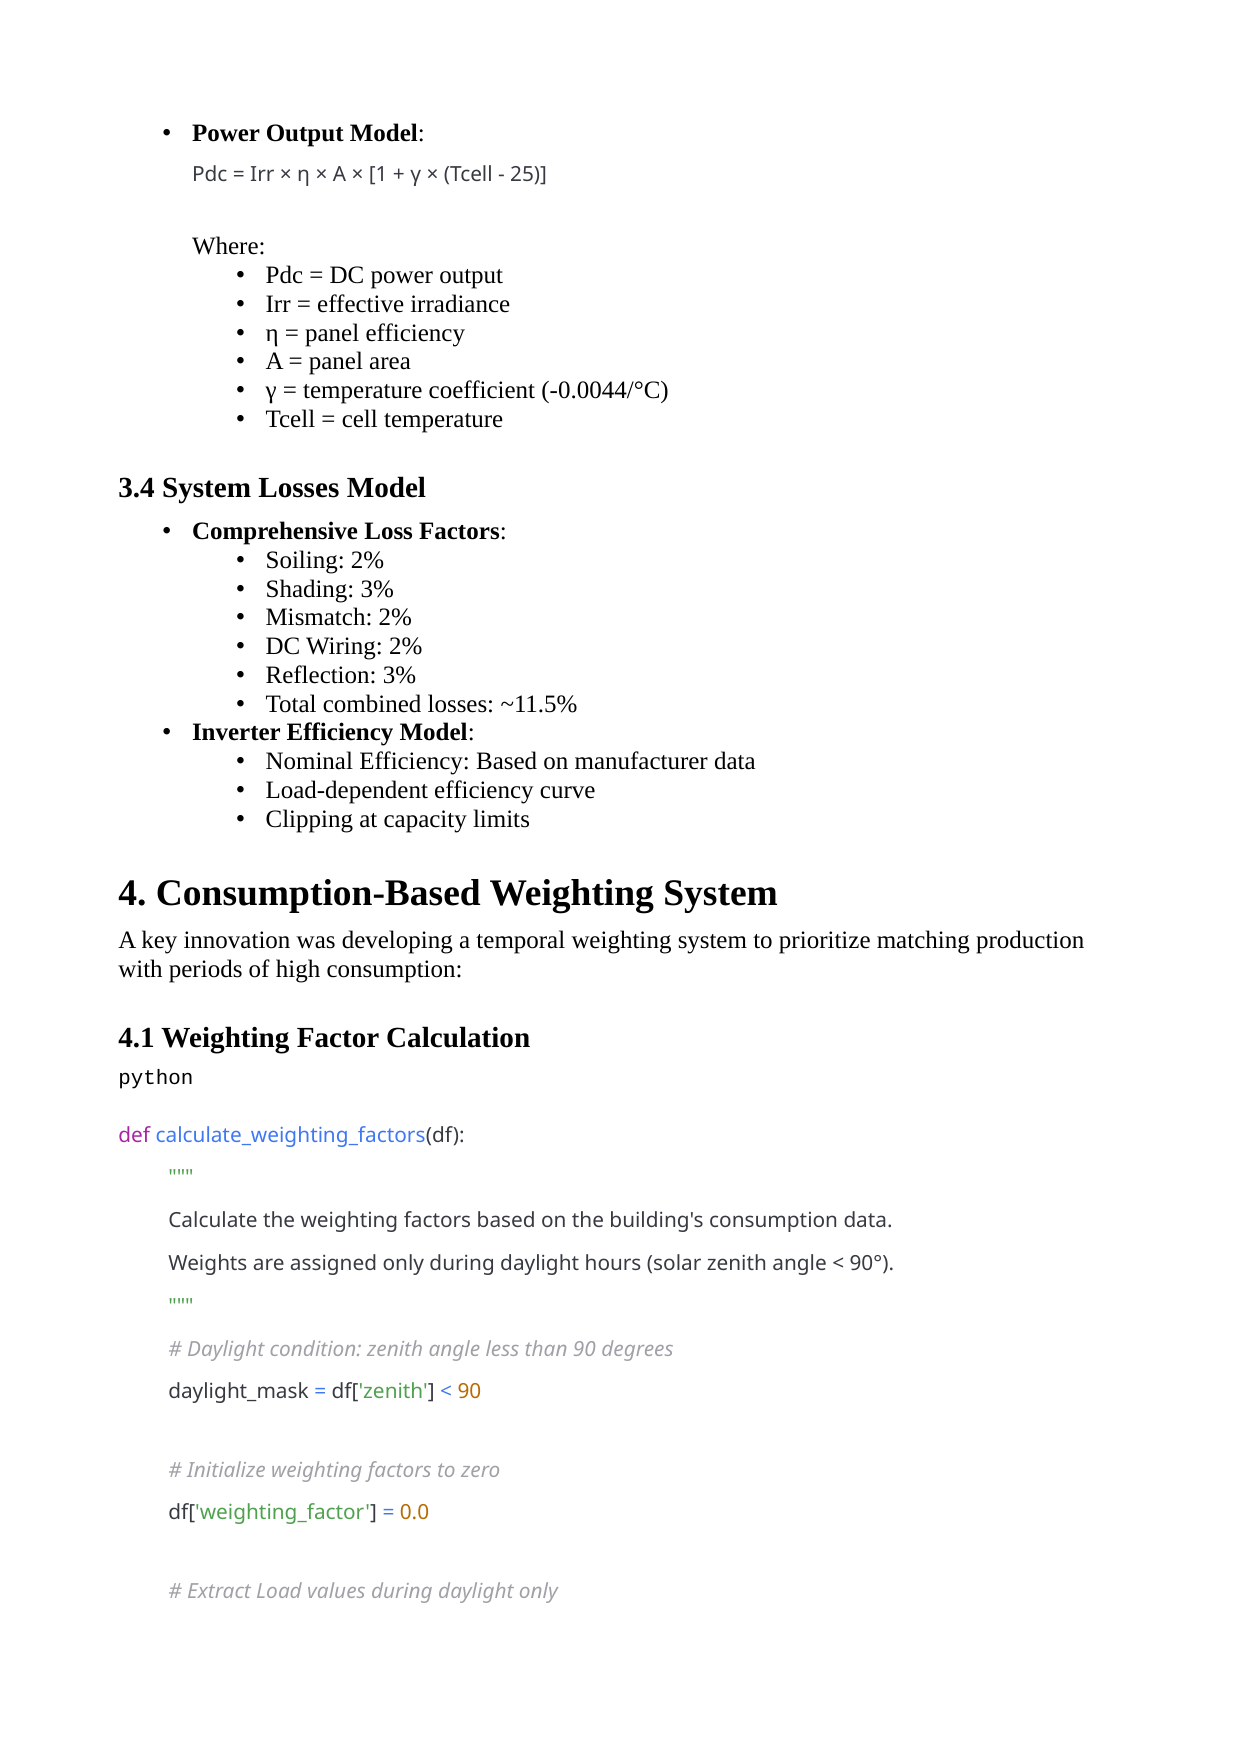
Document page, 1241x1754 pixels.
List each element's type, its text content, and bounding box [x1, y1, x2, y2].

list DC Wiring: 2% [236, 631, 1122, 660]
list Reflection: 3% [236, 660, 1122, 689]
list Comprehensive Loss Factors: [162, 516, 1122, 545]
list η = panel efficiency [236, 318, 1122, 346]
list Load-dependent efficiency curve [236, 775, 1122, 804]
text python [118, 1067, 1122, 1090]
list Total combined losses: ~11.5% [236, 689, 1122, 717]
list γ = temperature coefficient (-0.0044/°C) [236, 375, 1122, 404]
list Pdc = DC power output [236, 260, 1122, 289]
list A = panel area [236, 346, 1122, 375]
list Shading: 3% [236, 574, 1122, 602]
subtitle 4.1 Weighting Factor Calculation [118, 1021, 1122, 1054]
text # Initialize weighting factors to zero [118, 1455, 1122, 1483]
list Nominal Efficiency: Based on manufacturer data [236, 746, 1122, 775]
list Clipping at capacity limits [236, 804, 1122, 832]
text """ [118, 1162, 1122, 1191]
text df['weighting_factor'] = 0.0 [118, 1497, 1122, 1526]
list Irr = effective irradiance [236, 289, 1122, 318]
text Weights are assigned only during daylight hours (solar zenith angle < 90°). [118, 1248, 1122, 1277]
text def calculate_weighting_factors(df): [118, 1120, 1122, 1148]
list Mismatch: 2% [236, 602, 1122, 631]
text """ [118, 1291, 1122, 1319]
list Pdc = Irr × η × A × [1 + γ × (Tcell - 25)] [162, 159, 1122, 188]
list Inverter Efficiency Model: [162, 717, 1122, 746]
text Calculate the weighting factors based on the building's consumption data. [118, 1205, 1122, 1234]
text A key innovation was developing a temporal weighting system to prioritize matching production with periods of high consumption: [118, 926, 1122, 983]
text # Daylight condition: zenith angle less than 90 degrees [118, 1334, 1122, 1362]
subtitle 3.4 System Losses Model [118, 470, 1122, 504]
text # Extract Load values during daylight only [118, 1576, 1122, 1604]
list Tcell = cell temperature [236, 404, 1122, 433]
list Where: [162, 231, 1122, 260]
list Soiling: 2% [236, 545, 1122, 574]
subtitle 4. Consumption-Based Weighting System [118, 870, 1122, 913]
list Power Output Model: [162, 118, 1122, 147]
text daylight_mask = df['zenith'] < 90 [118, 1376, 1122, 1405]
